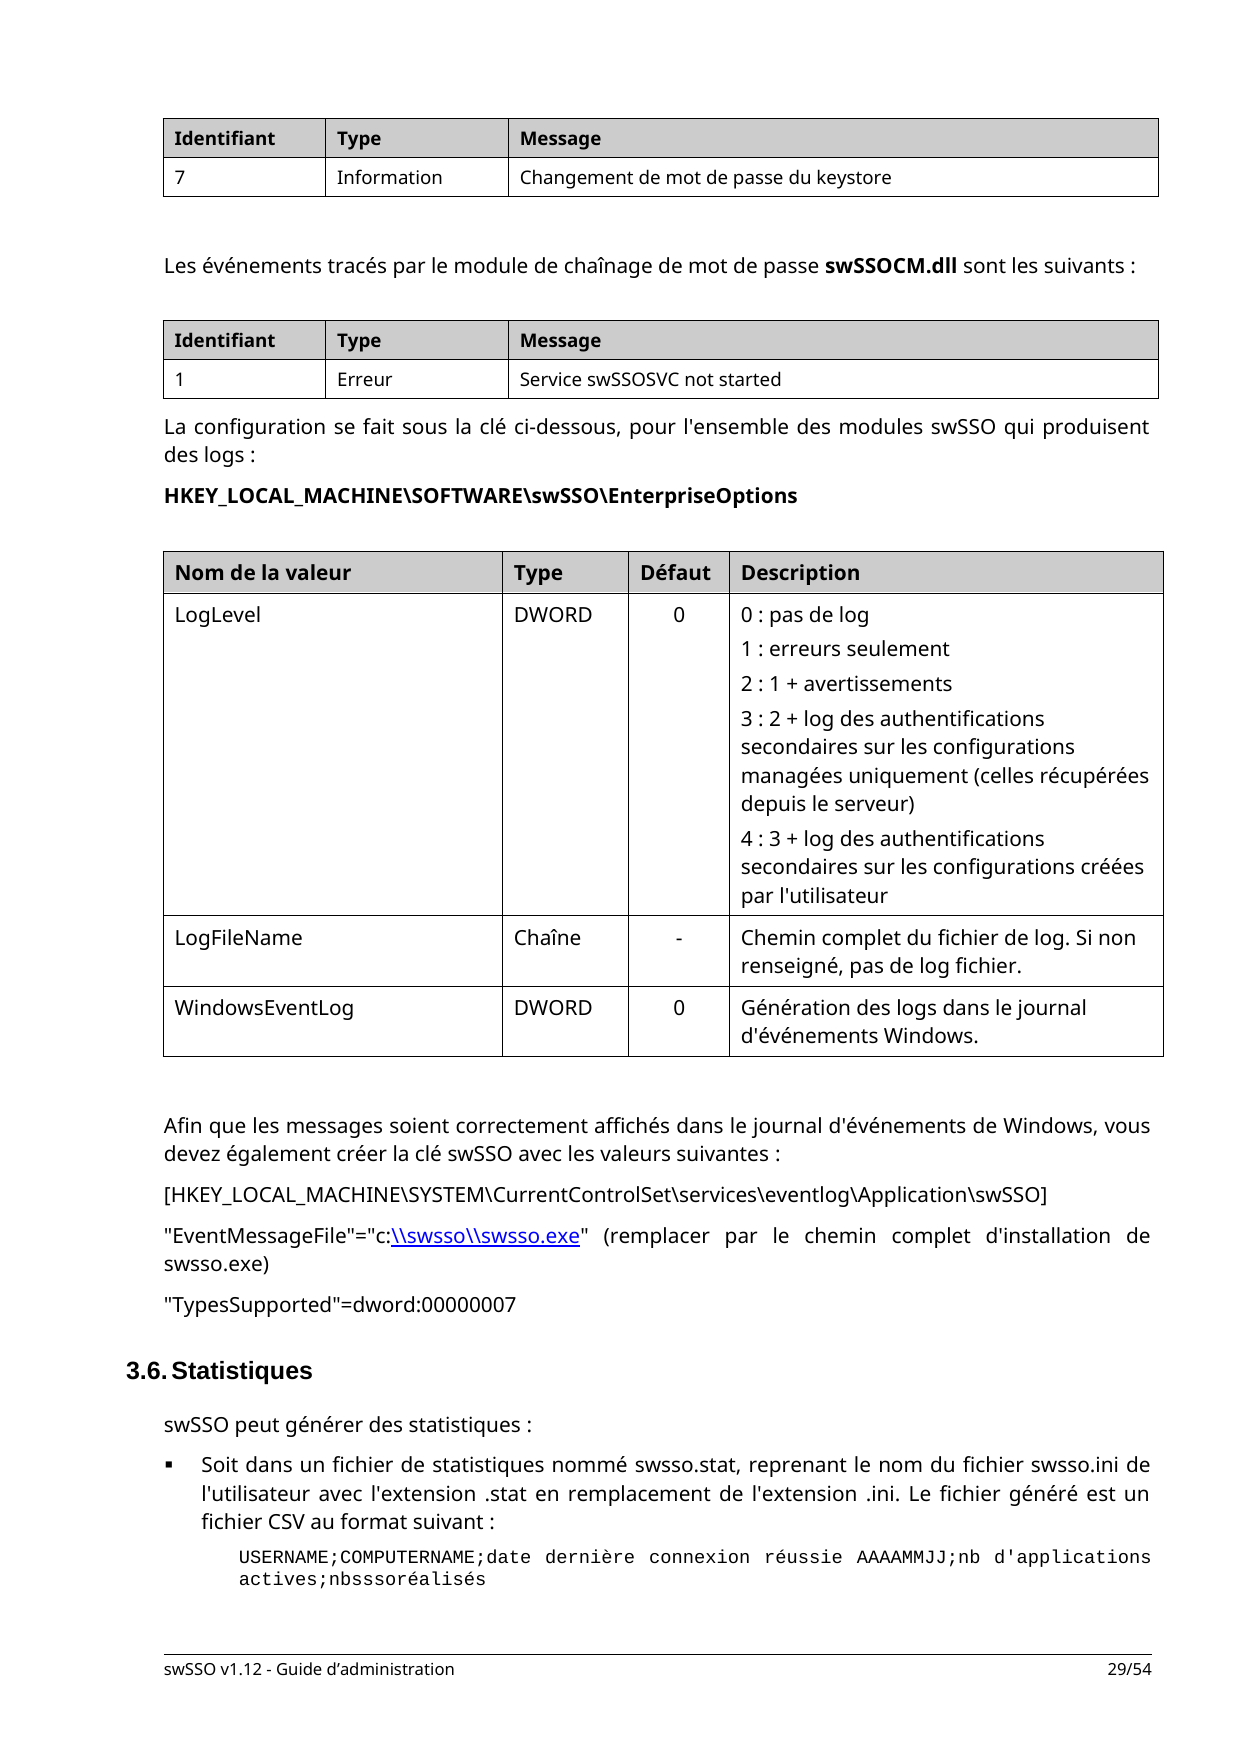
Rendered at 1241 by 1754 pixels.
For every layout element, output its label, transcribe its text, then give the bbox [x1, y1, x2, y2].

text swSSO peut générer des statistiques : [164, 1410, 1152, 1438]
table_header Nom de la valeur [164, 552, 502, 592]
text "TypesSupported"=dword:00000007 [164, 1290, 1152, 1319]
table_header Type [326, 321, 508, 359]
table_cell 0 [629, 987, 729, 1056]
table_cell Changement de mot de passe du keystore [509, 158, 1158, 196]
list Soit dans un fichier de statistiques nommé swsso.stat, reprenant le nom du fichier swsso.ini de l'utilisateur avec l'extension .stat en remplacement de l'extension .ini. Le fichier généré est un fichier CSV au format suivant : [164, 1450, 1152, 1536]
table_cell - [629, 916, 729, 986]
table_cell Chaîne [503, 916, 628, 986]
table_cell Information [326, 158, 508, 196]
table_header Description [730, 552, 1163, 592]
table_header Type [503, 552, 628, 592]
table_header Message [509, 321, 1158, 359]
text "EventMessageFile"="c:\\swsso\\swsso.exe" (remplacer par le chemin complet d'installation de swsso.exe) [164, 1221, 1152, 1278]
text USERNAME;COMPUTERNAME;date dernière connexion réussie AAAAMMJJ;nb d'applications actives;nbsssoréalisés [239, 1548, 1152, 1591]
subtitle Statistiques [126, 1356, 1152, 1385]
text Les événements tracés par le module de chaînage de mot de passe swSSOCM.dll sont les suivants : [164, 251, 1152, 279]
table_cell 0 [629, 594, 729, 915]
table_header Identifiant [164, 321, 325, 359]
table_cell LogFileName [164, 916, 502, 986]
table_cell 7 [164, 158, 325, 196]
table_header Type [326, 119, 508, 157]
table_header Défaut [629, 552, 729, 592]
text Afin que les messages soient correctement affichés dans le journal d'événements de Windows, vous devez également créer la clé swSSO avec les valeurs suivantes : [164, 1111, 1152, 1168]
table_cell DWORD [503, 987, 628, 1056]
table_cell Erreur [326, 360, 508, 398]
table_cell LogLevel [164, 594, 502, 915]
table_cell 1 [164, 360, 325, 398]
text [HKEY_LOCAL_MACHINE\SYSTEM\CurrentControlSet\services\eventlog\Application\swSSO] [164, 1180, 1152, 1208]
table_cell Chemin complet du fichier de log. Si non renseigné, pas de log fichier. [730, 916, 1163, 986]
table_cell WindowsEventLog [164, 987, 502, 1056]
text HKEY_LOCAL_MACHINE\SOFTWARE\swSSO\EnterpriseOptions [164, 481, 1152, 509]
table_cell 0 : pas de log 1 : erreurs seulement 2 : 1 + avertissements 3 : 2 + log des authentifications secondaires sur les configurations managées uniquement (celles récupérées depuis le serveur) 4 : 3 + log des authentifications secondaires sur les configurations créées par l'utilisateur [730, 594, 1163, 915]
table_cell DWORD [503, 594, 628, 915]
text La configuration se fait sous la clé ci-dessous, pour l'ensemble des modules swSSO qui produisent des logs : [164, 412, 1152, 469]
table_cell Service swSSOSVC not started [509, 360, 1158, 398]
table_header Message [509, 119, 1158, 157]
table_header Identifiant [164, 119, 325, 157]
table_cell Génération des logs dans le journal d'événements Windows. [730, 987, 1163, 1056]
